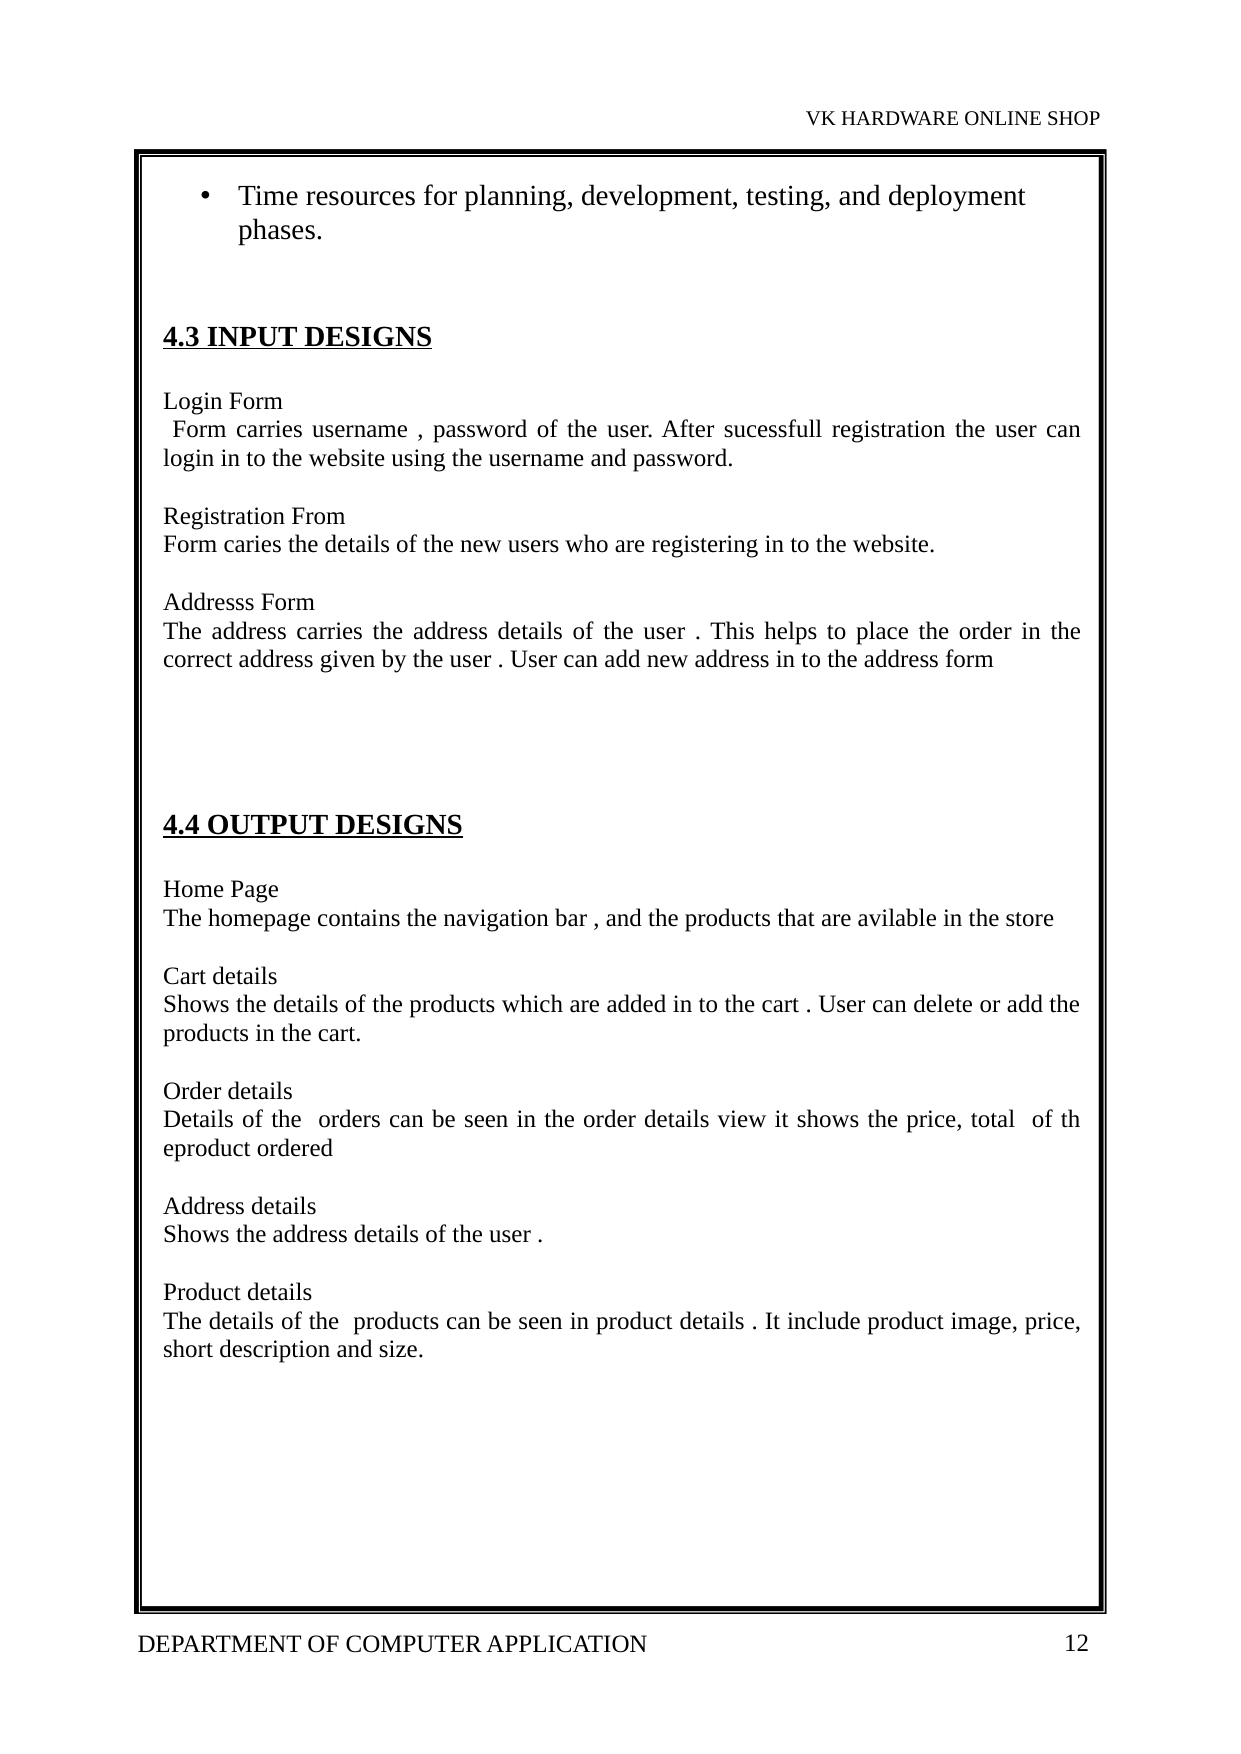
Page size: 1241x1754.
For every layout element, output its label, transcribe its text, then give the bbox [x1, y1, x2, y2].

text Product details [163, 1277, 1082, 1306]
text Registration From [163, 501, 1082, 529]
text Addresss Form [163, 587, 1082, 616]
text Details of the orders can be seen in the order details view it shows the price, total of th eproduct ordered [163, 1104, 1082, 1162]
text Home Page [163, 874, 1082, 903]
text 4.4 OUTPUT DESIGNS [163, 807, 1082, 841]
text Order details [163, 1076, 1082, 1104]
text Form caries the details of the new users who are registering in to the website. [163, 529, 1082, 558]
text 4.3 INPUT DESIGNS [163, 319, 1082, 352]
text Cart details [163, 961, 1082, 989]
text Shows the address details of the user . [163, 1219, 1082, 1248]
text 12 [1064, 1628, 1095, 1657]
text Login Form [163, 386, 1082, 414]
text The homepage contains the navigation bar , and the products that are avilable in the store [163, 903, 1082, 932]
text Form carries username , password of the user. After sucessfull registration the user can login in to the website using the username and password. [163, 414, 1082, 472]
text Shows the details of the products which are added in to the cart . User can delete or add the products in the cart. [163, 989, 1082, 1047]
text Address details [163, 1191, 1082, 1219]
list Time resources for planning, development, testing, and deployment phases. [200, 178, 1082, 246]
text The address carries the address details of the user . This helps to place the order in the correct address given by the user . User can add new address in to the address form [163, 616, 1082, 673]
text DEPARTMENT OF COMPUTER APPLICATION [137, 1629, 658, 1658]
text VK HARDWARE ONLINE SHOP [652, 106, 1100, 130]
text The details of the products can be seen in product details . It include product image, price, short description and size. [163, 1306, 1082, 1363]
